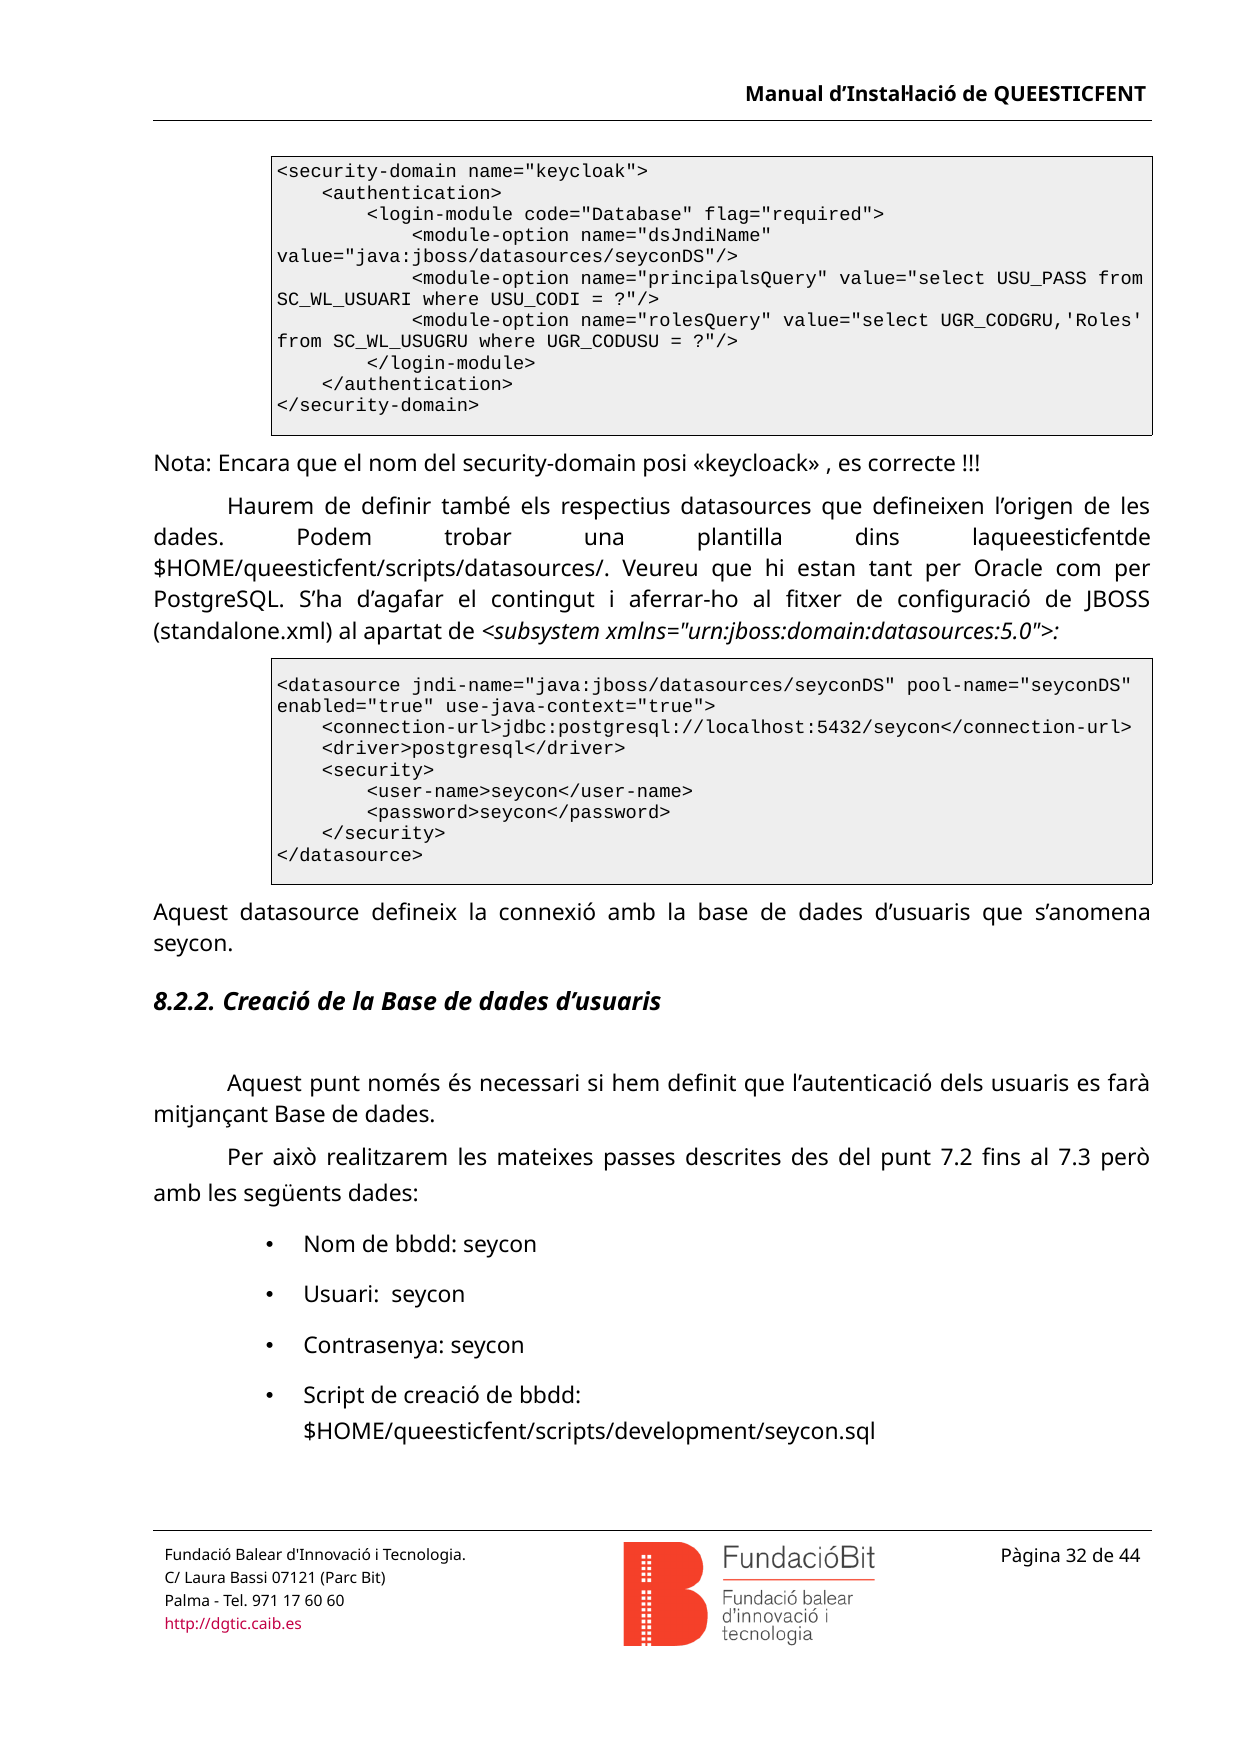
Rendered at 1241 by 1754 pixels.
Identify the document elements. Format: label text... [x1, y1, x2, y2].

text Haurem de definir també els respectius datasources que defineixen l’origen de les dades. Podem trobar una plantilla dins laqueesticfentde $HOME/queesticfent/scripts/datasources/. Veureu que hi estan tant per Oracle com per PostgreSQL. S’ha d’agafar el contingut i aferrar-ho al fitxer de configuració de JBOSS (standalone.xml) al apartat de <subsystem xmlns="urn:jboss:domain:datasources:5.0">: [153, 490, 1152, 646]
list Nom de bbdd: seycon [266, 1227, 1152, 1259]
subtitle Creació de la Base de dades d’usuaris [153, 983, 1152, 1017]
text Aquest datasource defineix la connexió amb la base de dades d’usuaris que s’anomena seycon. [153, 896, 1152, 958]
list Script de creació de bbdd: $HOME/queesticfent/scripts/development/seycon.sql [266, 1379, 1152, 1446]
text Per això realitzarem les mateixes passes descrites des del punt 7.2 fins al 7.3 però amb les següents dades: [153, 1141, 1152, 1208]
text Aquest punt només és necessari si hem definit que l’autenticació dels usuaris es farà mitjançant Base de dades. [153, 1067, 1152, 1129]
table_header <security-domain name="keycloak"> <authentication> <login-module code="Database" flag="required"> <module-option name="dsJndiName" value="java:jboss/datasources/seyconDS"/> <module-option name="principalsQuery" value="select USU_PASS from SC_WL_USUARI where USU_CODI = ?"/> <module-option name="rolesQuery" value="select UGR_CODGRU,'Roles' from SC_WL_USUGRU where UGR_CODUSU = ?"/> </login-module> </authentication> </security-domain> [272, 157, 1152, 435]
picture [623, 1542, 875, 1646]
table_header <datasource jndi-name="java:jboss/datasources/seyconDS" pool-name="seyconDS" enabled="true" use-java-context="true"> <connection-url>jdbc:postgresql://localhost:5432/seycon</connection-url> <driver>postgresql</driver> <security> <user-name>seycon</user-name> <password>seycon</password> </security> </datasource> [272, 659, 1152, 884]
list Usuari: seycon [266, 1278, 1152, 1309]
text Nota: Encara que el nom del security-domain posi «keycloack» , es correcte !!! [153, 447, 1152, 478]
list Contrasenya: seycon [266, 1328, 1152, 1360]
